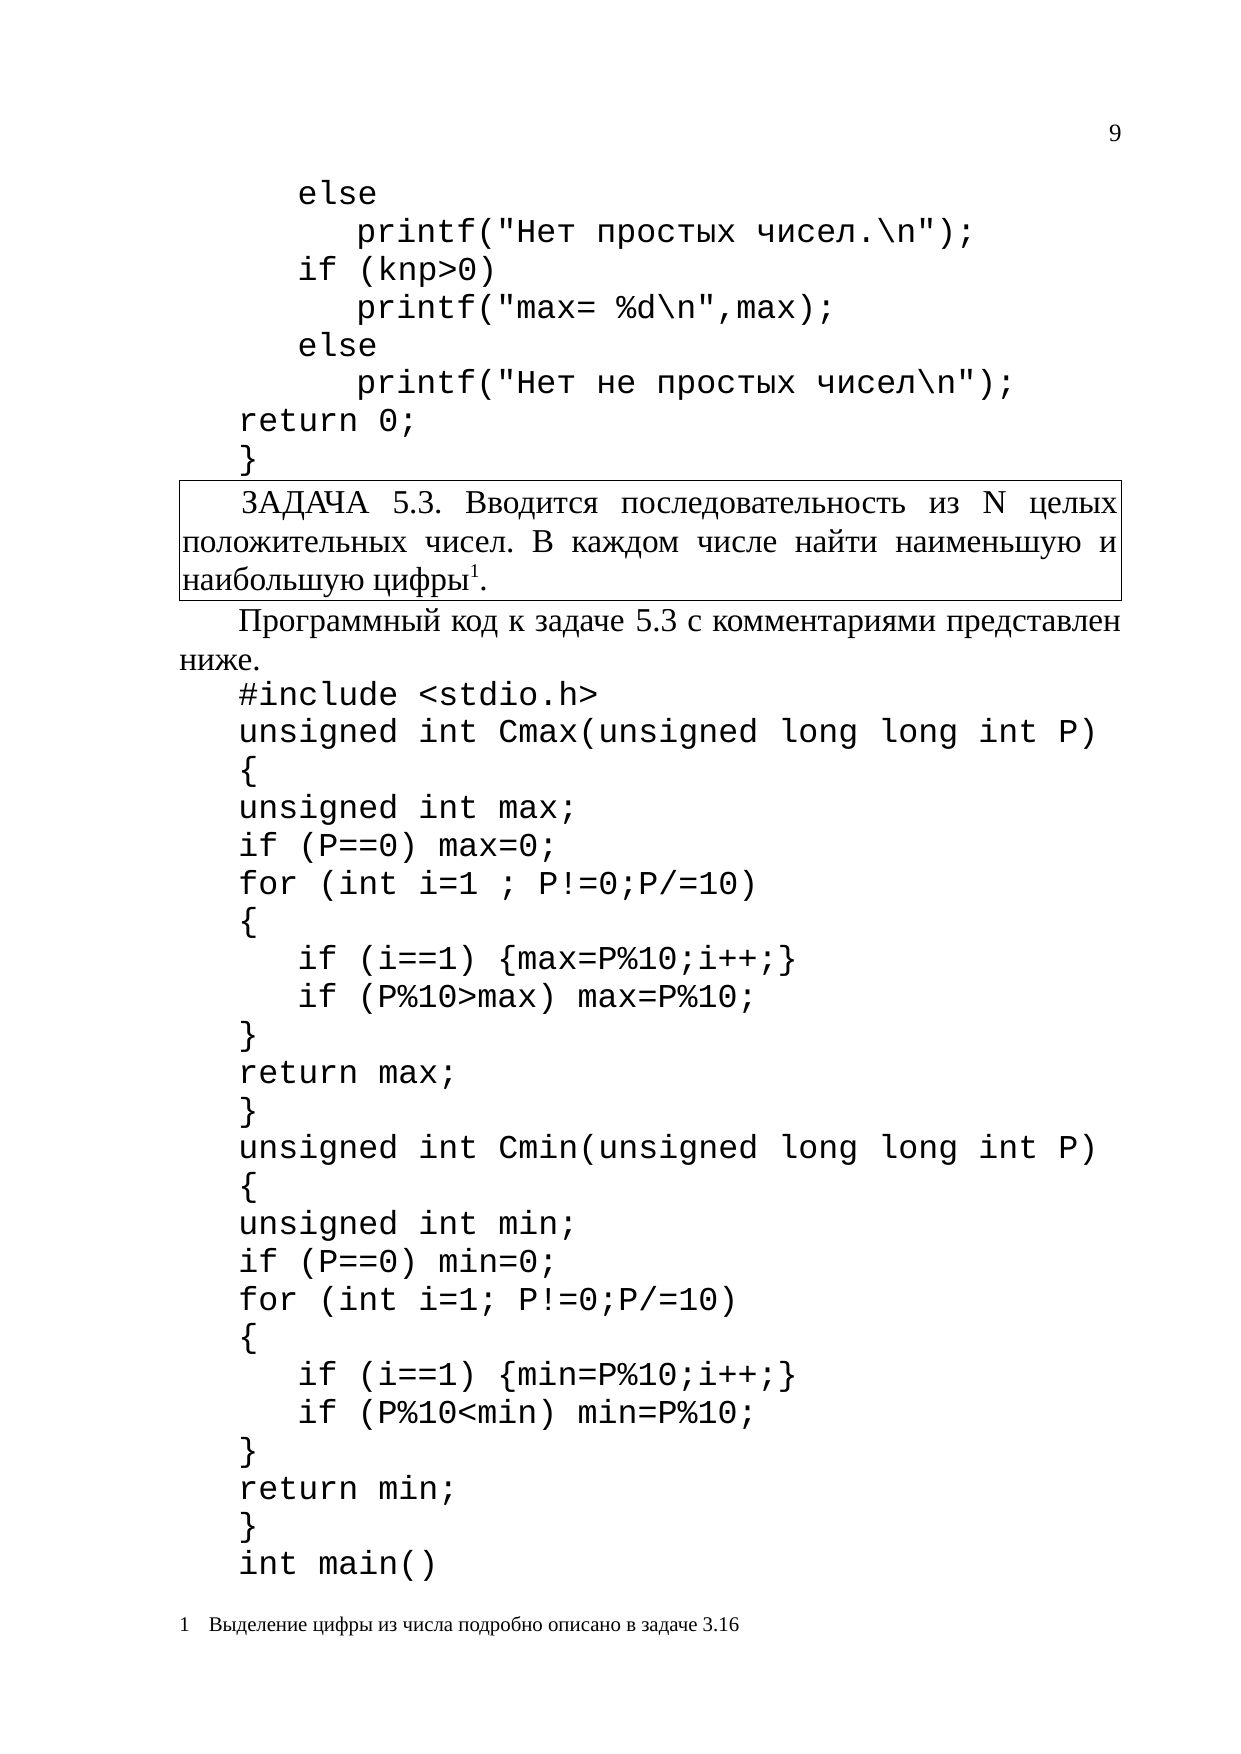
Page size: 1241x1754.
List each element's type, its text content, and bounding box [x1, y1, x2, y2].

text printf("Нет не простых чисел\n"); [238, 366, 1121, 404]
text if (P%10>max) max=P%10; [238, 980, 1121, 1018]
text unsigned int Cmin(unsigned long long int P) [238, 1131, 1121, 1169]
text { [238, 1320, 1121, 1358]
text if (P==0) max=0; [238, 828, 1121, 866]
text unsigned int Cmax(unsigned long long int P) [238, 715, 1121, 753]
text else [238, 177, 1121, 215]
text } [238, 1509, 1121, 1547]
text } [238, 1433, 1121, 1471]
text if (P==0) min=0; [238, 1244, 1121, 1282]
text if (P%10<min) min=P%10; [238, 1396, 1121, 1433]
text Выделение цифры из числа подробно описано в задаче 3.16 [179, 1612, 1121, 1636]
text } [238, 1018, 1121, 1055]
text if (knp>0) [238, 253, 1121, 291]
text if (i==1) {min=P%10;i++;} [238, 1358, 1121, 1396]
text return 0; [238, 404, 1121, 442]
text unsigned int min; [238, 1207, 1121, 1244]
text { [238, 1169, 1121, 1207]
text printf("Нет простых чисел.\n"); [238, 215, 1121, 253]
text } [238, 1093, 1121, 1131]
text ЗАДАЧА 5.3. Вводится последовательность из N целых положительных чисел. В каждом числе найти наименьшую и наибольшую цифры. [180, 481, 1121, 600]
text } [238, 442, 1121, 479]
text { [238, 753, 1121, 791]
text return max; [238, 1055, 1121, 1093]
text return min; [238, 1471, 1121, 1509]
text unsigned int max; [238, 791, 1121, 828]
text for (int i=1 ; P!=0;P/=10) [238, 866, 1121, 904]
text if (i==1) {max=P%10;i++;} [238, 942, 1121, 980]
text printf("max= %d\n",max); [238, 291, 1121, 328]
text for (int i=1; P!=0;P/=10) [238, 1282, 1121, 1320]
text #include <stdio.h> [238, 677, 1121, 715]
text { [238, 904, 1121, 942]
text int main() [238, 1547, 1121, 1585]
text Программный код к задаче 5.3 с комментариями представлен ниже. [179, 601, 1121, 677]
text else [238, 328, 1121, 366]
